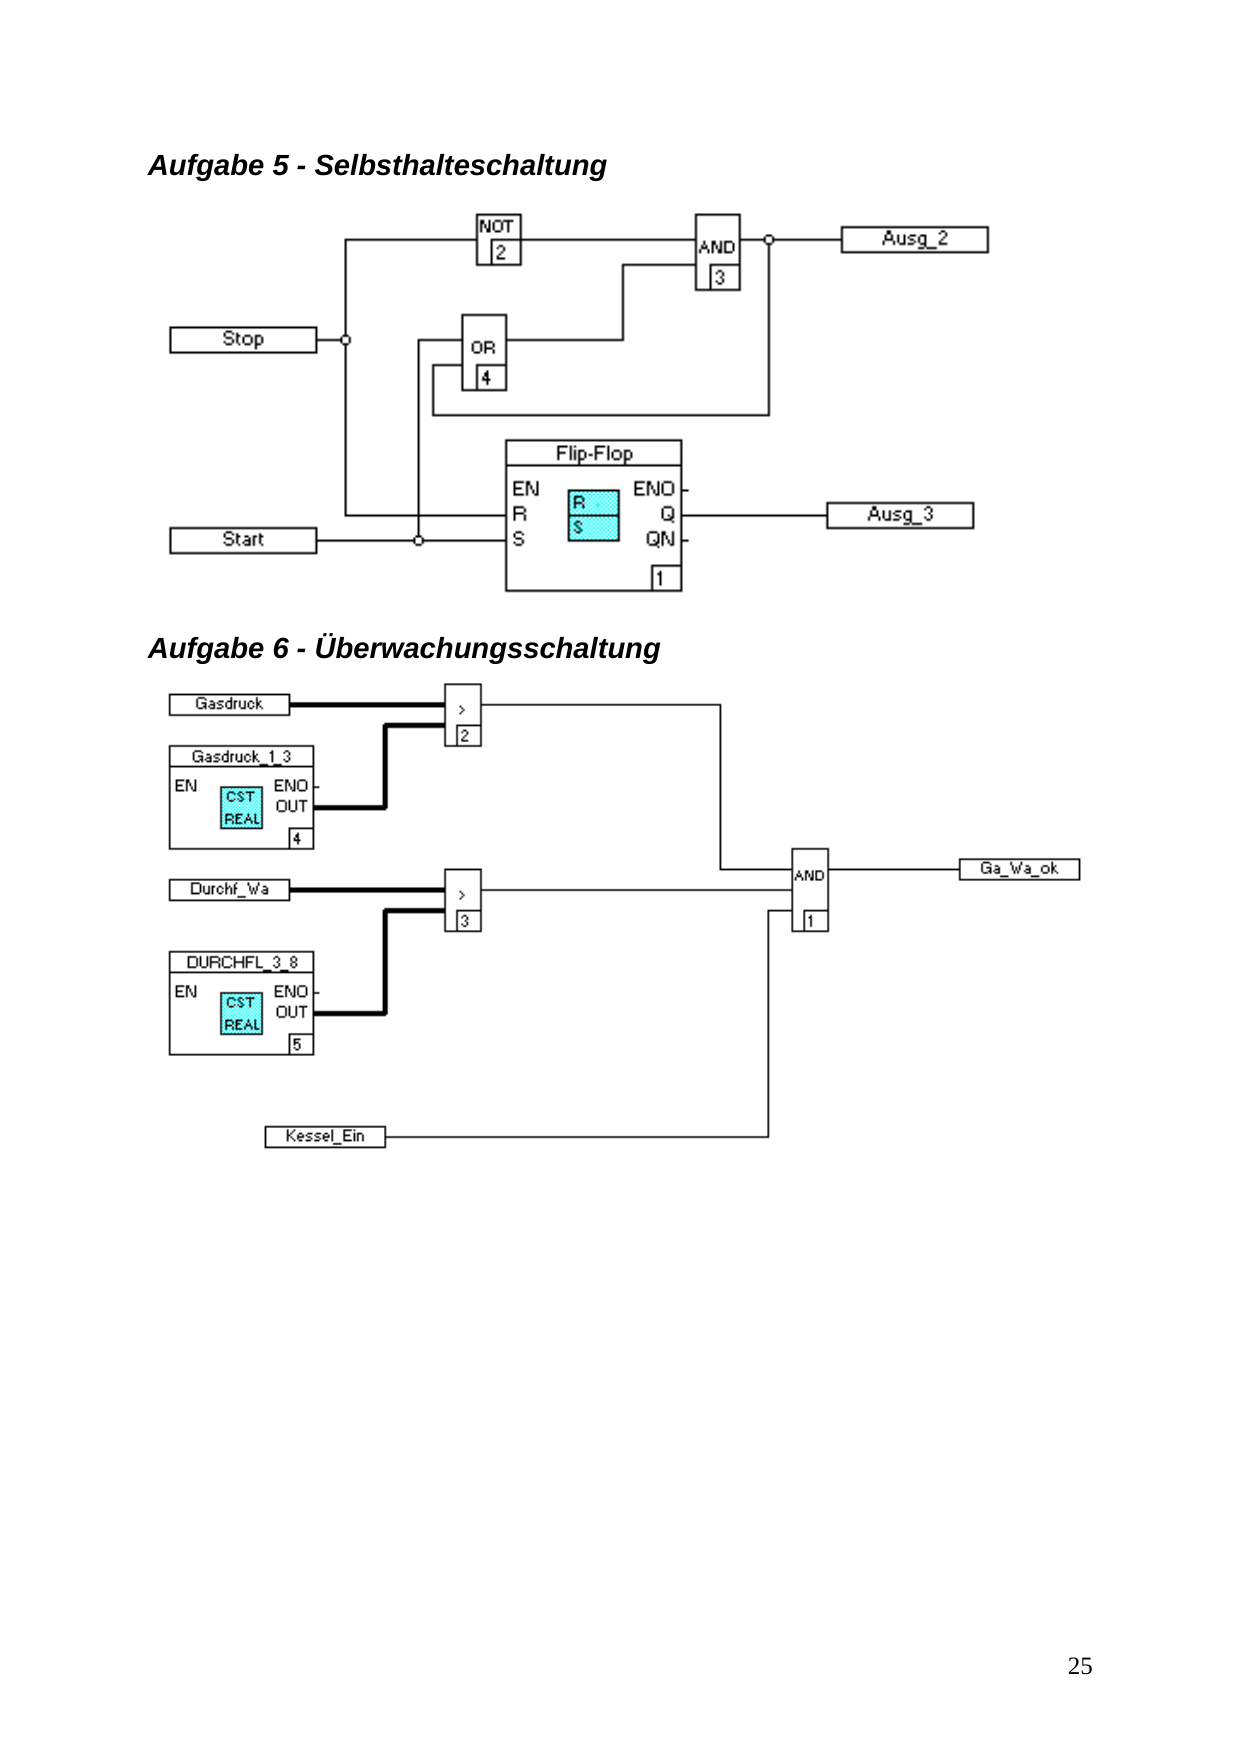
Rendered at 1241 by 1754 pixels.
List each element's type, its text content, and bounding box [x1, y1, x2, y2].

subtitle Aufgabe 5 - Selbsthalteschaltung [148, 148, 1093, 181]
picture [147, 671, 1091, 1164]
picture [147, 187, 1002, 607]
subtitle Aufgabe 6 - Überwachungsschaltung [148, 631, 1093, 665]
